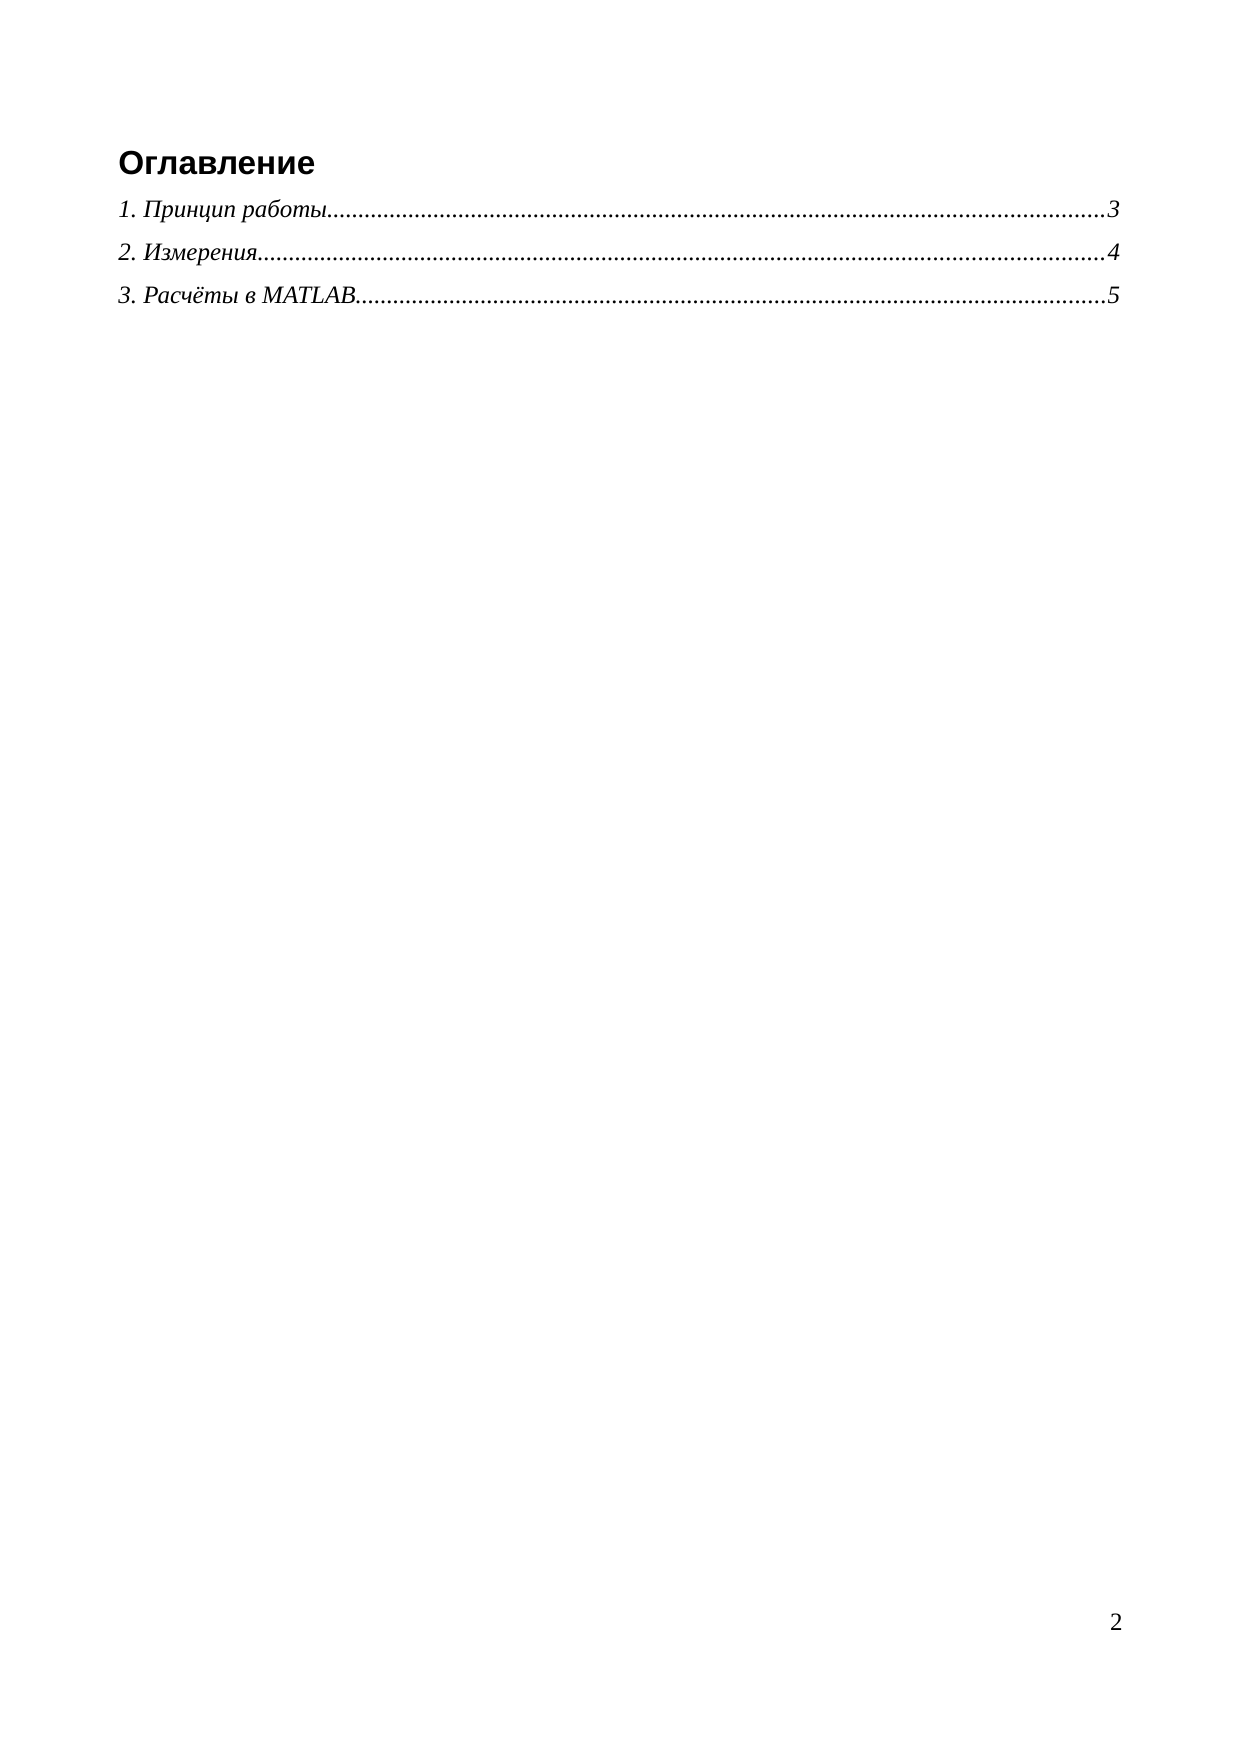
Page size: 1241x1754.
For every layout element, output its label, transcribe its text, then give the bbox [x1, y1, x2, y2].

subtitle Оглавление [118, 143, 1122, 182]
text 2. Измерения 4 [118, 237, 1122, 266]
text 1. Принцип работы 3 [118, 194, 1122, 223]
text 3. Расчёты в MATLAB 5 [118, 280, 1122, 309]
